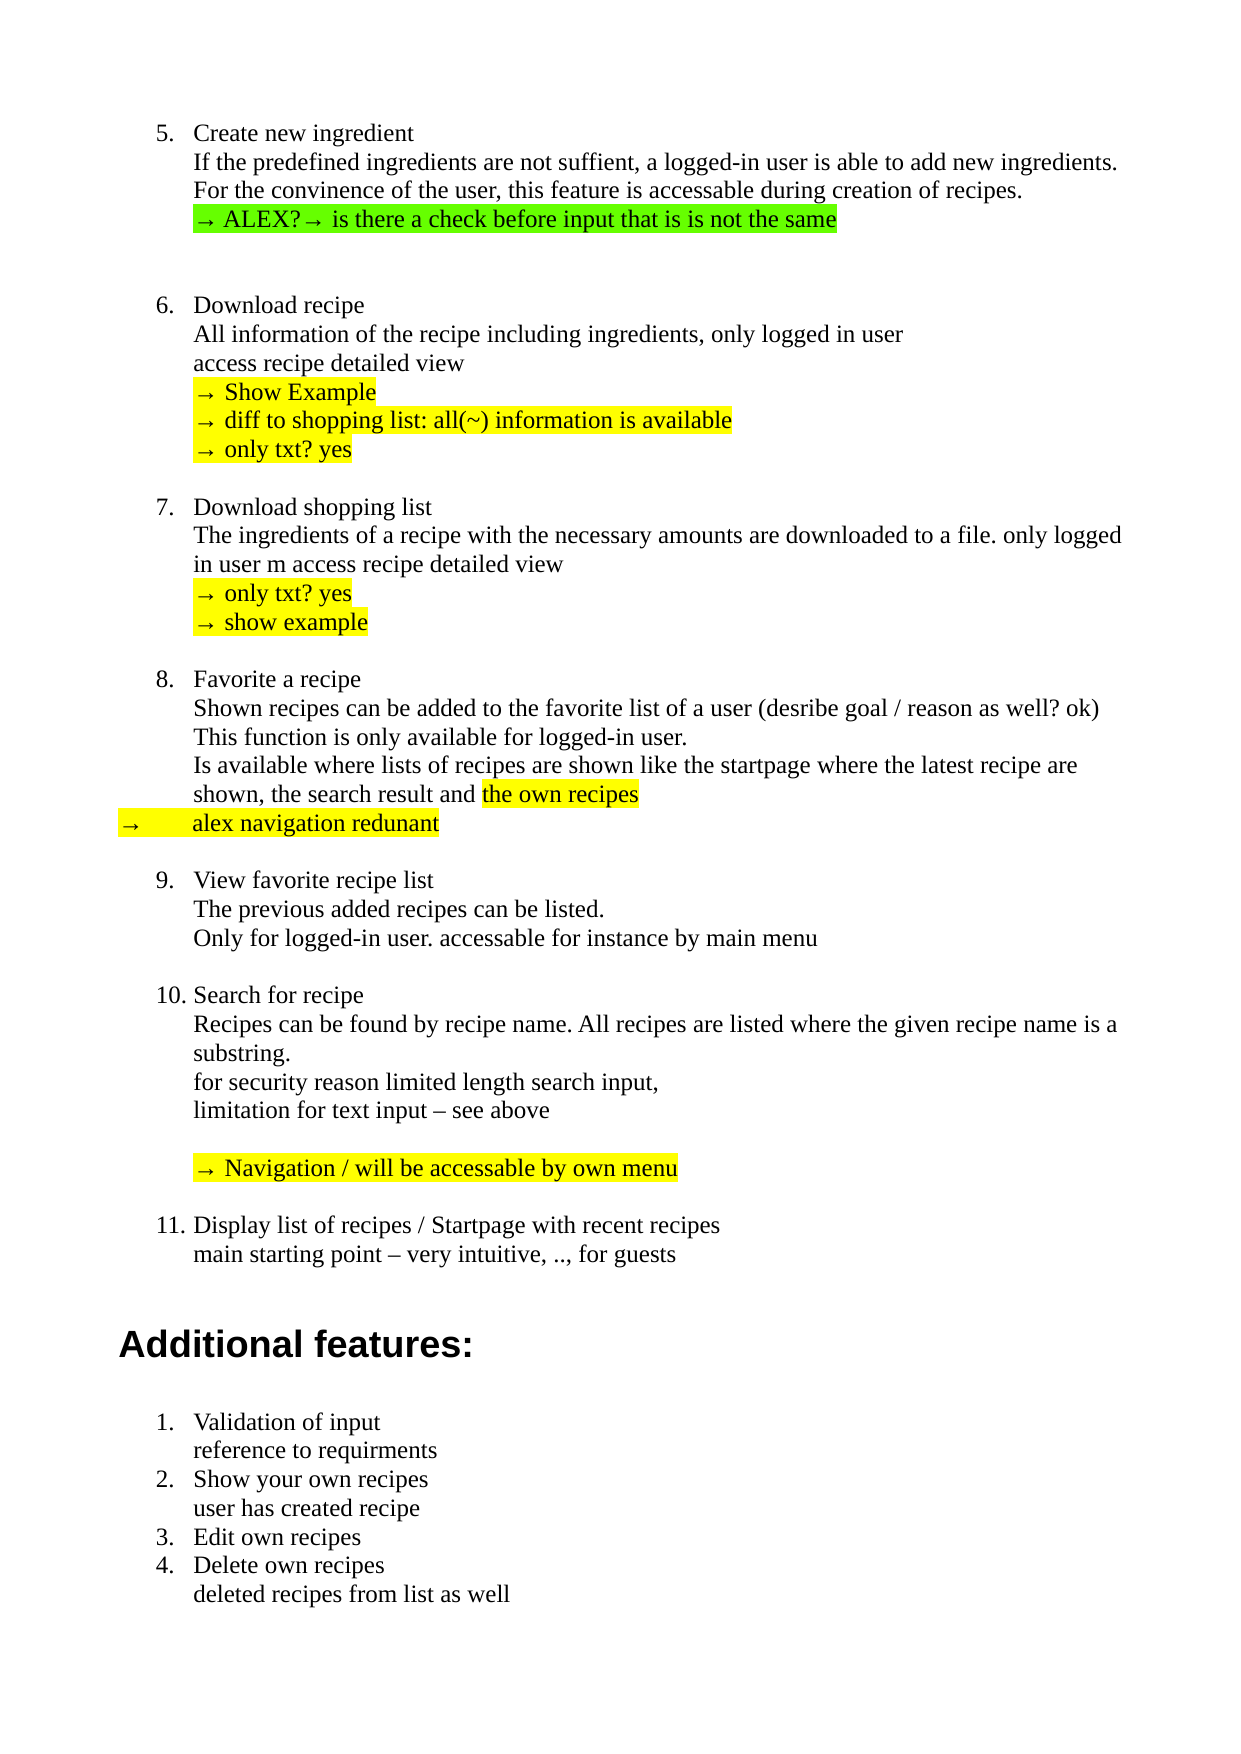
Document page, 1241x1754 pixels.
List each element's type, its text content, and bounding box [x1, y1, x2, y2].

list Download recipe [156, 291, 1122, 319]
list Favorite a recipe [156, 664, 1122, 693]
list Search for recipe [156, 981, 1122, 1009]
list → Show Example [156, 377, 1122, 406]
list Display list of recipes / Startpage with recent recipes [156, 1211, 1122, 1239]
list Shown recipes can be added to the favorite list of a user (desribe goal / reason as well? ok) [156, 693, 1122, 722]
list deleted recipes from list as well [156, 1579, 1122, 1608]
list limitation for text input – see above [156, 1096, 1122, 1124]
list reference to requirments [156, 1436, 1122, 1464]
list The previous added recipes can be listed. [156, 894, 1122, 923]
list Recipes can be found by recipe name. All recipes are listed where the given recipe name is a substring. [156, 1009, 1122, 1067]
list access recipe detailed view [156, 348, 1122, 377]
list For the convinence of the user, this feature is accessable during creation of recipes. [156, 176, 1122, 204]
list Download shopping list [156, 492, 1122, 521]
list → diff to shopping list: all(~) information is available [156, 406, 1122, 434]
list The ingredients of a recipe with the necessary amounts are downloaded to a file. only logged in user m access recipe detailed view [156, 521, 1122, 578]
list Is available where lists of recipes are shown like the startpage where the latest recipe are shown, the search result and the own recipes [156, 751, 1122, 808]
list This function is only available for logged-in user. [156, 722, 1122, 751]
list → only txt? yes [156, 578, 1122, 607]
list View favorite recipe list [156, 866, 1122, 894]
list All information of the recipe including ingredients, only logged in user [156, 319, 1122, 348]
list Delete own recipes [156, 1551, 1122, 1579]
list Only for logged-in user. accessable for instance by main menu [156, 923, 1122, 952]
text → alex navigation redunant [118, 808, 1122, 837]
list user has created recipe [156, 1493, 1122, 1522]
list → only txt? yes [156, 434, 1122, 463]
list Edit own recipes [156, 1522, 1122, 1551]
list → Navigation / will be accessable by own menu [156, 1153, 1122, 1182]
list → show example [156, 607, 1122, 636]
list → ALEX?→ is there a check before input that is is not the same [156, 204, 1122, 233]
list If the predefined ingredients are not suffient, a logged-in user is able to add new ingredients. [156, 147, 1122, 176]
list Create new ingredient [156, 118, 1122, 147]
subtitle Additional features: [118, 1322, 1122, 1366]
list main starting point – very intuitive, .., for guests [156, 1239, 1122, 1268]
list Validation of input [156, 1407, 1122, 1436]
list Show your own recipes [156, 1464, 1122, 1493]
list for security reason limited length search input, [156, 1067, 1122, 1096]
